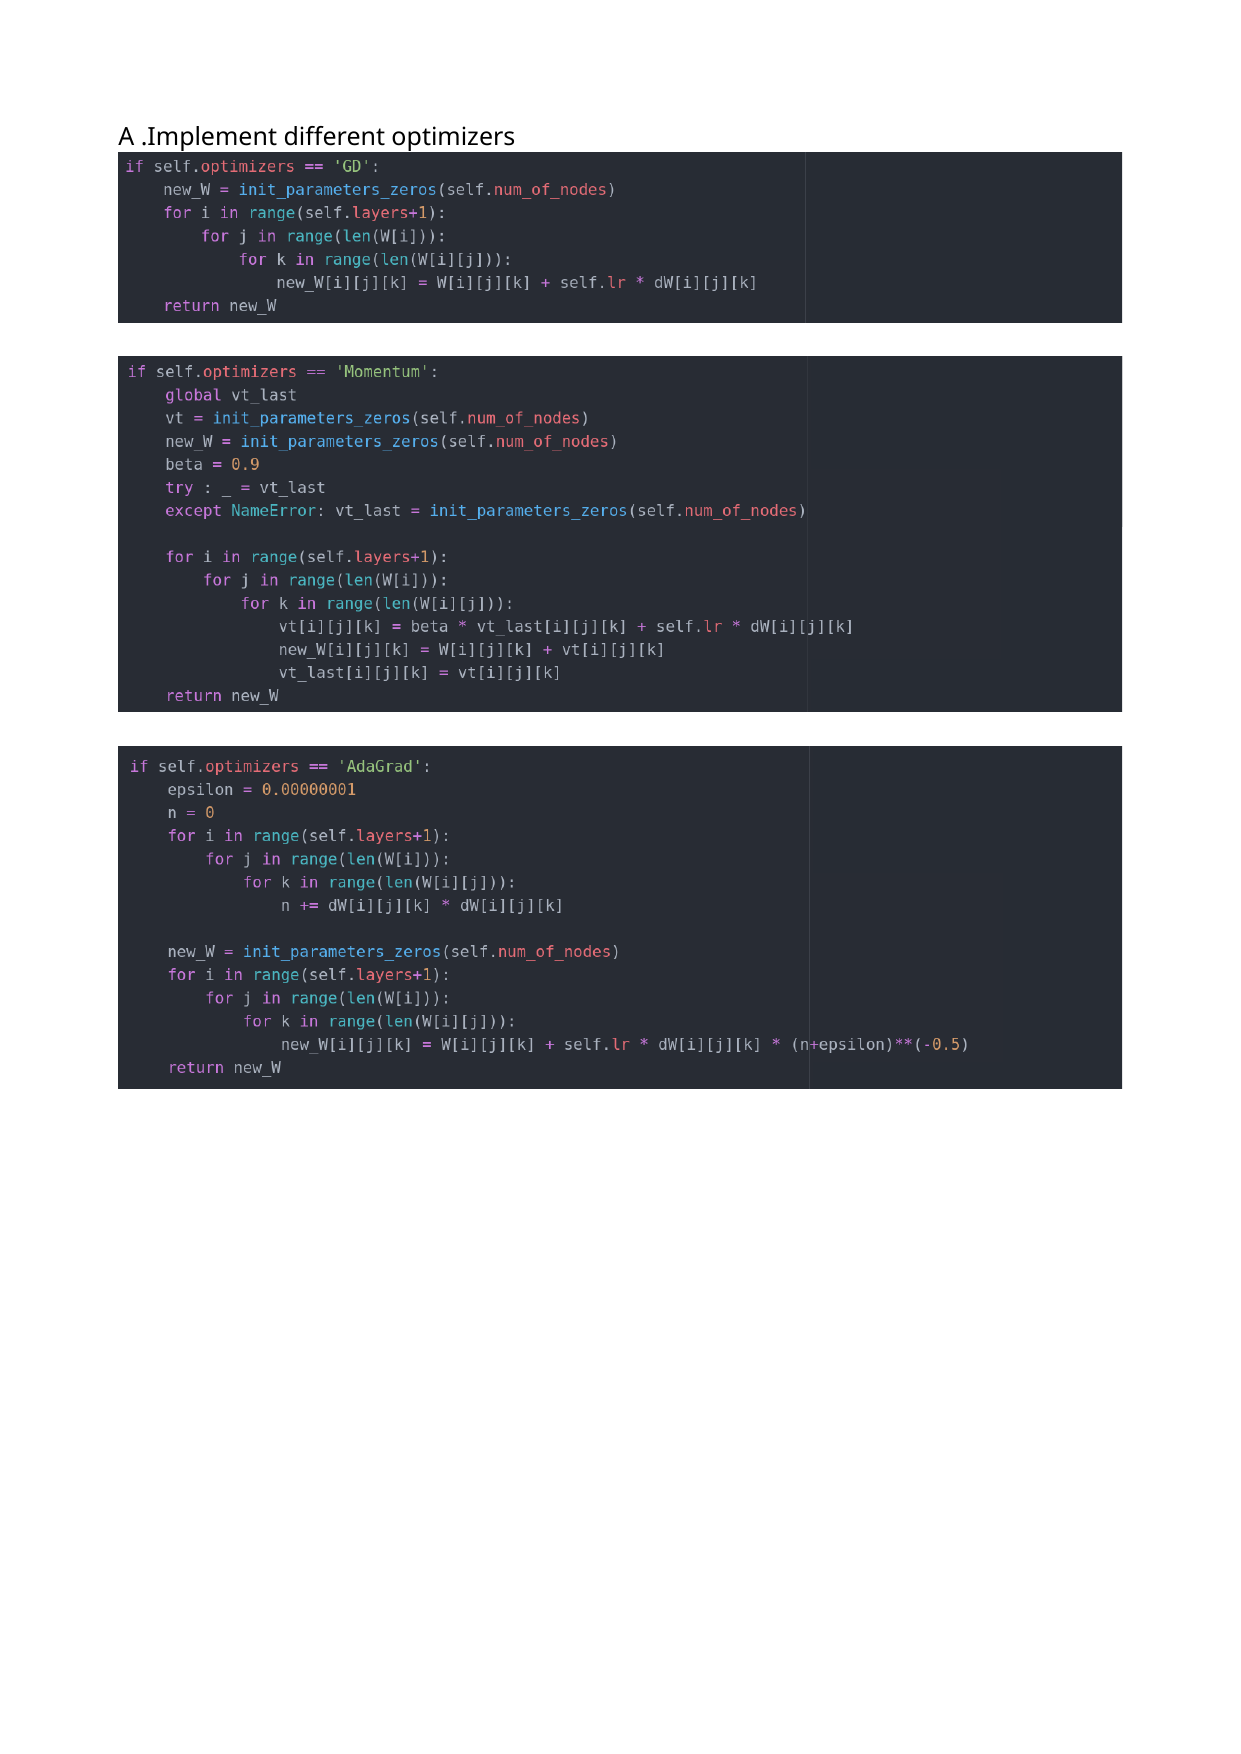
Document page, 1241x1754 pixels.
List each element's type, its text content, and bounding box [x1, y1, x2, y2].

picture [118, 746, 1123, 1089]
picture [118, 152, 1123, 323]
picture [118, 356, 1123, 712]
text A .Implement different optimizers [118, 118, 1122, 152]
